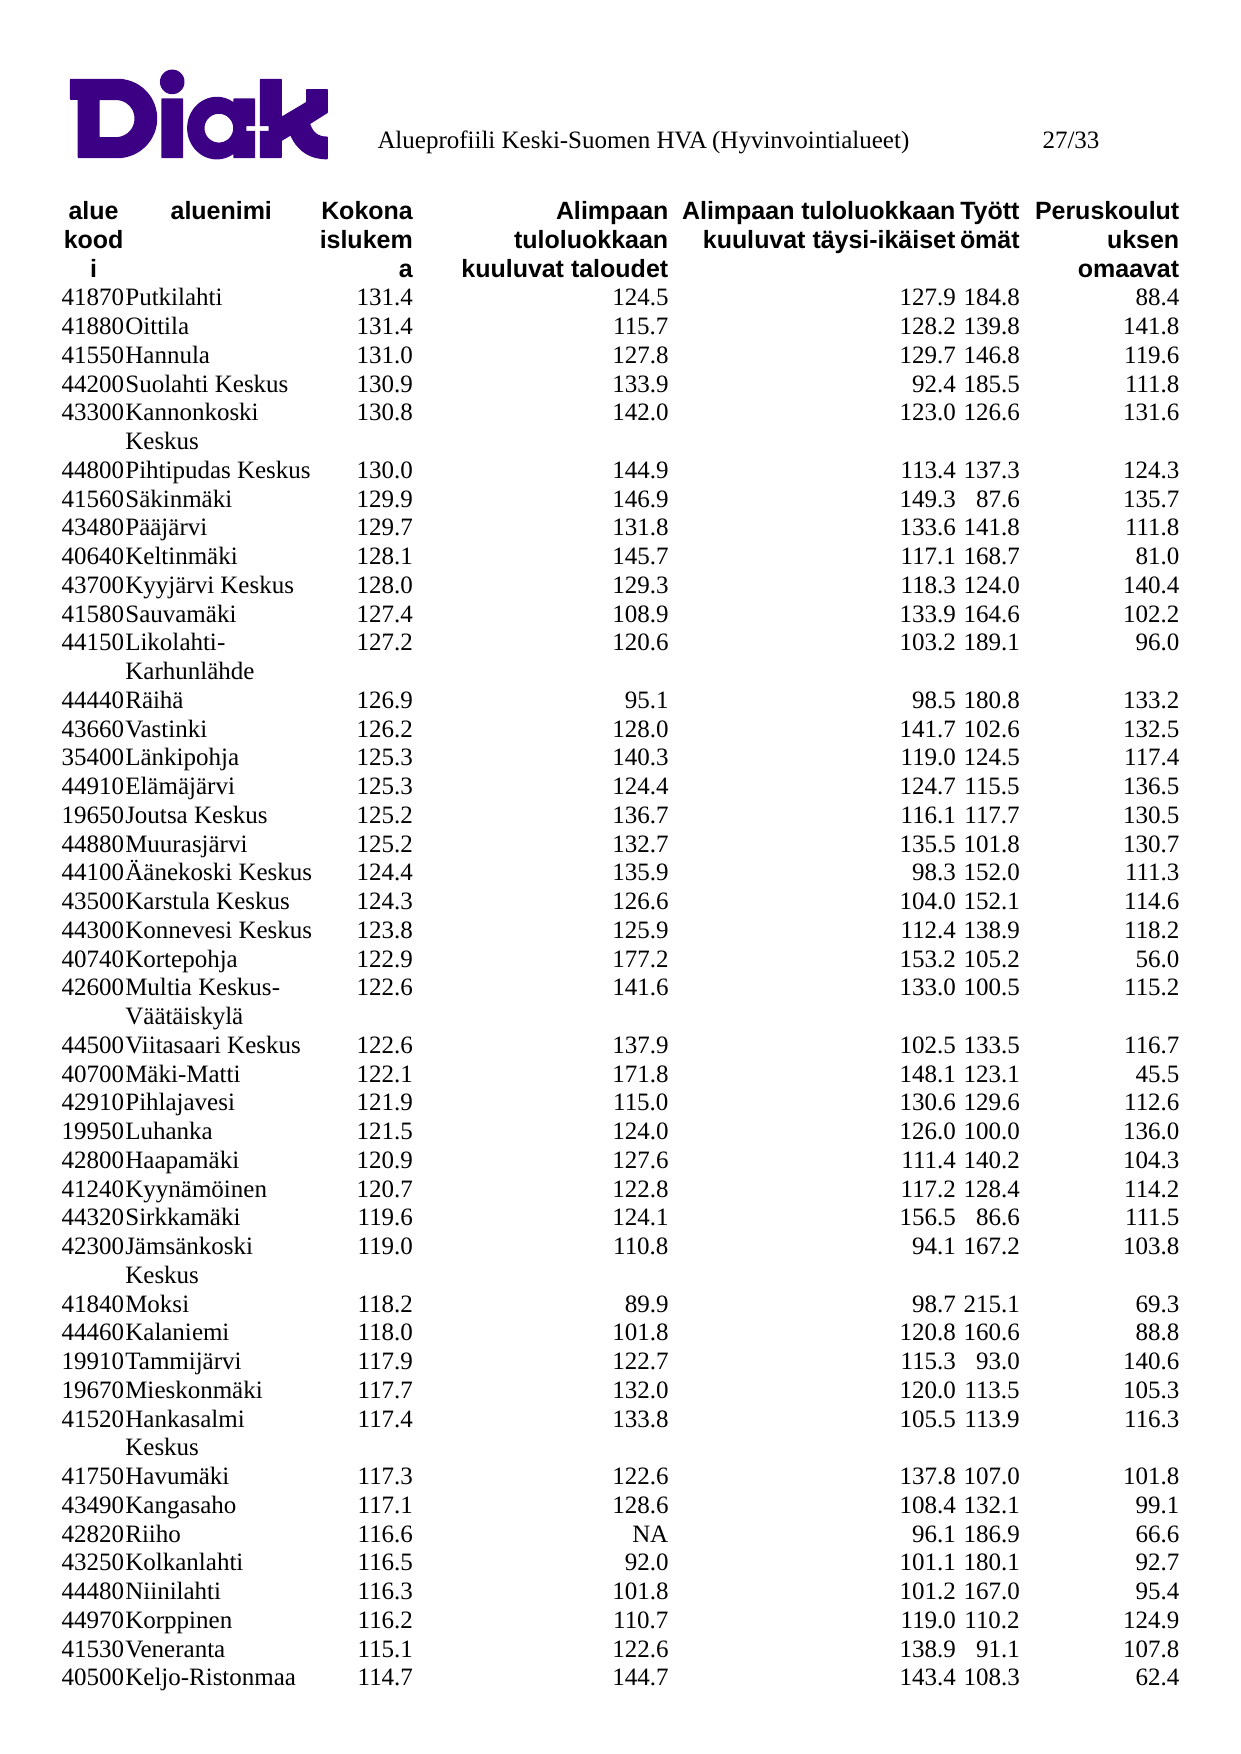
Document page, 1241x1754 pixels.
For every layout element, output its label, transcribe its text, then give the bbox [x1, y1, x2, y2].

table_cell 189.1 [956, 628, 1019, 685]
table_cell 104.0 [668, 886, 956, 915]
table_cell 130.6 [668, 1088, 956, 1116]
table_cell 128.1 [317, 541, 413, 570]
table_cell 118.0 [317, 1318, 413, 1346]
table_cell 128.4 [956, 1174, 1019, 1202]
table_cell 43500 [61, 886, 125, 915]
table_cell Äänekoski Keskus [125, 858, 317, 886]
table_cell 127.8 [413, 340, 668, 369]
table_cell 126.6 [956, 398, 1019, 455]
table_cell 126.6 [413, 886, 668, 915]
table_cell 115.1 [317, 1634, 413, 1662]
table_cell Tammijärvi [125, 1346, 317, 1375]
table_cell 108.3 [956, 1663, 1019, 1691]
table_cell 43660 [61, 714, 125, 742]
table_cell 127.4 [317, 599, 413, 627]
table_cell 116.2 [317, 1605, 413, 1634]
table_cell 101.8 [956, 829, 1019, 857]
table_cell 126.9 [317, 685, 413, 714]
table_cell 141.7 [668, 714, 956, 742]
table_cell 113.9 [956, 1404, 1019, 1461]
table_cell 128.6 [413, 1490, 668, 1519]
table_cell 43300 [61, 398, 125, 455]
table_cell 121.5 [317, 1116, 413, 1145]
table_cell 137.9 [413, 1030, 668, 1059]
table_cell 92.7 [1019, 1548, 1179, 1576]
table_cell 124.0 [413, 1116, 668, 1145]
table_cell 56.0 [1019, 944, 1179, 972]
table_header Alimpaan tuloluokkaan kuuluvat taloudet [413, 196, 668, 282]
table_cell 133.0 [668, 973, 956, 1030]
table_cell 110.8 [413, 1231, 668, 1289]
table_cell 40500 [61, 1663, 125, 1691]
table_cell 160.6 [956, 1318, 1019, 1346]
table_cell 215.1 [956, 1289, 1019, 1317]
table_cell 96.0 [1019, 628, 1179, 685]
table_cell 43250 [61, 1548, 125, 1576]
table_cell 133.9 [413, 369, 668, 397]
table_cell 124.0 [956, 570, 1019, 599]
table_cell 42300 [61, 1231, 125, 1289]
table_cell 180.1 [956, 1548, 1019, 1576]
table_cell 41520 [61, 1404, 125, 1461]
table_cell 131.0 [317, 340, 413, 369]
table_cell 128.0 [317, 570, 413, 599]
table_cell Kangasaho [125, 1490, 317, 1519]
table_cell Vastinki [125, 714, 317, 742]
table_cell 44150 [61, 628, 125, 685]
table_cell 105.5 [668, 1404, 956, 1461]
table_cell 144.9 [413, 455, 668, 484]
table_cell 45.5 [1019, 1059, 1179, 1087]
table_cell 114.2 [1019, 1174, 1179, 1202]
table_cell 116.3 [1019, 1404, 1179, 1461]
table_cell Pihlajavesi [125, 1088, 317, 1116]
table_cell 164.6 [956, 599, 1019, 627]
table_cell 168.7 [956, 541, 1019, 570]
table_cell 167.0 [956, 1576, 1019, 1605]
table_cell 105.3 [1019, 1375, 1179, 1404]
table_cell Kalaniemi [125, 1318, 317, 1346]
table_cell 123.8 [317, 915, 413, 944]
table_cell 129.9 [317, 484, 413, 512]
table_cell 120.7 [317, 1174, 413, 1202]
table_cell 69.3 [1019, 1289, 1179, 1317]
table_cell 87.6 [956, 484, 1019, 512]
table_cell 19650 [61, 800, 125, 829]
table_cell 124.3 [1019, 455, 1179, 484]
table_cell 111.8 [1019, 513, 1179, 541]
table_cell 103.8 [1019, 1231, 1179, 1289]
table_cell 91.1 [956, 1634, 1019, 1662]
table_cell 122.1 [317, 1059, 413, 1087]
table_cell 40640 [61, 541, 125, 570]
table_cell 41880 [61, 311, 125, 340]
table_cell 125.2 [317, 829, 413, 857]
table_cell 122.8 [413, 1174, 668, 1202]
table_cell 107.0 [956, 1461, 1019, 1490]
table_cell 96.1 [668, 1519, 956, 1547]
table_cell Kortepohja [125, 944, 317, 972]
table_cell 41870 [61, 283, 125, 311]
table_cell 102.2 [1019, 599, 1179, 627]
table_cell 133.2 [1019, 685, 1179, 714]
table_cell 117.2 [668, 1174, 956, 1202]
table_cell 153.2 [668, 944, 956, 972]
table_cell 136.7 [413, 800, 668, 829]
table_cell 114.7 [317, 1663, 413, 1691]
table_cell Säkinmäki [125, 484, 317, 512]
table_cell 40700 [61, 1059, 125, 1087]
table_cell 66.6 [1019, 1519, 1179, 1547]
table_cell Moksi [125, 1289, 317, 1317]
table_cell 127.6 [413, 1145, 668, 1174]
table_cell 185.5 [956, 369, 1019, 397]
table_cell 42600 [61, 973, 125, 1030]
table_cell 117.4 [1019, 743, 1179, 771]
table_cell 141.6 [413, 973, 668, 1030]
table_cell 144.7 [413, 1663, 668, 1691]
table_cell Riiho [125, 1519, 317, 1547]
table_header Alimpaan tuloluokkaan kuuluvat täysi-ikäiset [668, 196, 956, 282]
table_header Kokonaislukema [317, 196, 413, 282]
table_cell 108.9 [413, 599, 668, 627]
table_cell 123.1 [956, 1059, 1019, 1087]
table_cell 101.1 [668, 1548, 956, 1576]
table_cell 119.0 [668, 743, 956, 771]
table_cell 117.1 [668, 541, 956, 570]
table_cell Keltinmäki [125, 541, 317, 570]
table_cell 94.1 [668, 1231, 956, 1289]
table_cell 98.7 [668, 1289, 956, 1317]
table_cell Pihtipudas Keskus [125, 455, 317, 484]
table_cell 141.8 [1019, 311, 1179, 340]
table_cell 113.4 [668, 455, 956, 484]
table_cell 126.0 [668, 1116, 956, 1145]
table_cell 124.4 [413, 771, 668, 800]
table_cell 120.6 [413, 628, 668, 685]
table_cell 98.3 [668, 858, 956, 886]
table_cell 95.4 [1019, 1576, 1179, 1605]
table_cell 139.8 [956, 311, 1019, 340]
table_cell 120.9 [317, 1145, 413, 1174]
table_cell 101.8 [1019, 1461, 1179, 1490]
table_cell Joutsa Keskus [125, 800, 317, 829]
table_cell 44460 [61, 1318, 125, 1346]
table_cell 132.7 [413, 829, 668, 857]
table_cell Korppinen [125, 1605, 317, 1634]
table_cell 95.1 [413, 685, 668, 714]
table_cell 100.5 [956, 973, 1019, 1030]
table_cell 42800 [61, 1145, 125, 1174]
table_cell 124.5 [413, 283, 668, 311]
table_cell 130.5 [1019, 800, 1179, 829]
table_cell 44970 [61, 1605, 125, 1634]
table_cell 44910 [61, 771, 125, 800]
table_cell 126.2 [317, 714, 413, 742]
table_cell 102.6 [956, 714, 1019, 742]
table_cell 184.8 [956, 283, 1019, 311]
table_cell 135.5 [668, 829, 956, 857]
table_cell 112.4 [668, 915, 956, 944]
table_cell 125.3 [317, 771, 413, 800]
table_cell Kyynämöinen [125, 1174, 317, 1202]
table_cell 44300 [61, 915, 125, 944]
table_cell 122.6 [413, 1634, 668, 1662]
table_cell Elämäjärvi [125, 771, 317, 800]
table_cell 122.6 [317, 1030, 413, 1059]
table_cell 177.2 [413, 944, 668, 972]
table_cell 40740 [61, 944, 125, 972]
table_cell 145.7 [413, 541, 668, 570]
table_cell 107.8 [1019, 1634, 1179, 1662]
table_cell 133.8 [413, 1404, 668, 1461]
table_cell 41530 [61, 1634, 125, 1662]
table_cell 140.6 [1019, 1346, 1179, 1375]
table_cell 123.0 [668, 398, 956, 455]
table_cell Räihä [125, 685, 317, 714]
table_cell Kyyjärvi Keskus [125, 570, 317, 599]
table_cell 135.7 [1019, 484, 1179, 512]
table_cell 115.7 [413, 311, 668, 340]
table_cell Multia Keskus-Väätäiskylä [125, 973, 317, 1030]
table_cell 137.8 [668, 1461, 956, 1490]
table_cell Pääjärvi [125, 513, 317, 541]
table_cell 149.3 [668, 484, 956, 512]
table_cell Mieskonmäki [125, 1375, 317, 1404]
table_cell 132.5 [1019, 714, 1179, 742]
table_cell 117.7 [956, 800, 1019, 829]
table_cell 92.0 [413, 1548, 668, 1576]
table_cell Putkilahti [125, 283, 317, 311]
table_cell 135.9 [413, 858, 668, 886]
table_cell Hannula [125, 340, 317, 369]
table_cell 116.1 [668, 800, 956, 829]
table_cell 124.4 [317, 858, 413, 886]
table_cell 122.6 [413, 1461, 668, 1490]
table_cell 132.1 [956, 1490, 1019, 1519]
table_cell Suolahti Keskus [125, 369, 317, 397]
table_cell 111.8 [1019, 369, 1179, 397]
table_cell 128.0 [413, 714, 668, 742]
table_cell 19950 [61, 1116, 125, 1145]
table_cell 130.7 [1019, 829, 1179, 857]
table_cell 137.3 [956, 455, 1019, 484]
table_cell 111.4 [668, 1145, 956, 1174]
table_cell 115.3 [668, 1346, 956, 1375]
table_cell 140.4 [1019, 570, 1179, 599]
table_header aluekoodi [61, 196, 125, 282]
table_cell 35400 [61, 743, 125, 771]
table_cell 186.9 [956, 1519, 1019, 1547]
table_cell 113.5 [956, 1375, 1019, 1404]
table_cell 146.8 [956, 340, 1019, 369]
table_cell 129.7 [668, 340, 956, 369]
table_cell 125.9 [413, 915, 668, 944]
table_cell 136.0 [1019, 1116, 1179, 1145]
table_cell 130.0 [317, 455, 413, 484]
table_cell 92.4 [668, 369, 956, 397]
table_cell 116.7 [1019, 1030, 1179, 1059]
table_cell 112.6 [1019, 1088, 1179, 1116]
table_cell 93.0 [956, 1346, 1019, 1375]
table_cell 125.2 [317, 800, 413, 829]
table_cell 129.3 [413, 570, 668, 599]
table_cell Karstula Keskus [125, 886, 317, 915]
table_cell 119.0 [668, 1605, 956, 1634]
table_cell 111.5 [1019, 1203, 1179, 1231]
table_cell 116.5 [317, 1548, 413, 1576]
table_cell 129.6 [956, 1088, 1019, 1116]
table_cell Länkipohja [125, 743, 317, 771]
table_cell 103.2 [668, 628, 956, 685]
table_cell 41550 [61, 340, 125, 369]
table_cell 136.5 [1019, 771, 1179, 800]
table_cell 120.8 [668, 1318, 956, 1346]
table_cell 110.7 [413, 1605, 668, 1634]
table_cell 117.9 [317, 1346, 413, 1375]
table_cell 142.0 [413, 398, 668, 455]
table_cell 138.9 [668, 1634, 956, 1662]
table_cell 119.6 [317, 1203, 413, 1231]
table_cell 146.9 [413, 484, 668, 512]
table_cell 130.9 [317, 369, 413, 397]
table_cell 125.3 [317, 743, 413, 771]
table_cell Likolahti-Karhunlähde [125, 628, 317, 685]
table_cell 115.0 [413, 1088, 668, 1116]
table_cell 104.3 [1019, 1145, 1179, 1174]
table_cell 111.3 [1019, 858, 1179, 886]
table_cell 88.8 [1019, 1318, 1179, 1346]
table_cell Niinilahti [125, 1576, 317, 1605]
table_cell 127.2 [317, 628, 413, 685]
table_cell 122.9 [317, 944, 413, 972]
table_cell 138.9 [956, 915, 1019, 944]
table_cell 131.6 [1019, 398, 1179, 455]
table_cell 44500 [61, 1030, 125, 1059]
table_cell 110.2 [956, 1605, 1019, 1634]
table_cell 114.6 [1019, 886, 1179, 915]
table_cell 41580 [61, 599, 125, 627]
table_cell 132.0 [413, 1375, 668, 1404]
table_cell 100.0 [956, 1116, 1019, 1145]
table_cell Muurasjärvi [125, 829, 317, 857]
table_cell 115.2 [1019, 973, 1179, 1030]
table_cell 62.4 [1019, 1663, 1179, 1691]
table_cell Viitasaari Keskus [125, 1030, 317, 1059]
table_cell 148.1 [668, 1059, 956, 1087]
table_cell 44440 [61, 685, 125, 714]
table_cell 124.7 [668, 771, 956, 800]
table_cell 122.6 [317, 973, 413, 1030]
table_cell 105.2 [956, 944, 1019, 972]
table_cell 42910 [61, 1088, 125, 1116]
table_cell 171.8 [413, 1059, 668, 1087]
table_cell 180.8 [956, 685, 1019, 714]
table_cell 102.5 [668, 1030, 956, 1059]
table_cell Mäki-Matti [125, 1059, 317, 1087]
table_cell 122.7 [413, 1346, 668, 1375]
table_cell 108.4 [668, 1490, 956, 1519]
table_cell 118.2 [317, 1289, 413, 1317]
table_cell 101.2 [668, 1576, 956, 1605]
table_cell Sirkkamäki [125, 1203, 317, 1231]
table_cell 143.4 [668, 1663, 956, 1691]
table_cell 131.4 [317, 283, 413, 311]
table_cell 101.8 [413, 1318, 668, 1346]
table_cell 117.1 [317, 1490, 413, 1519]
table_cell 141.8 [956, 513, 1019, 541]
table_cell 117.7 [317, 1375, 413, 1404]
table_cell 86.6 [956, 1203, 1019, 1231]
table_cell 44880 [61, 829, 125, 857]
table_cell Luhanka [125, 1116, 317, 1145]
table_cell 81.0 [1019, 541, 1179, 570]
table_cell 152.0 [956, 858, 1019, 886]
table_cell 124.5 [956, 743, 1019, 771]
table_cell 121.9 [317, 1088, 413, 1116]
table_cell Keljo-Ristonmaa [125, 1663, 317, 1691]
table_cell 167.2 [956, 1231, 1019, 1289]
table_cell 98.5 [668, 685, 956, 714]
table_header Peruskoulutuksen omaavat [1019, 196, 1179, 282]
table_cell 44200 [61, 369, 125, 397]
table_cell 116.3 [317, 1576, 413, 1605]
table_cell 131.8 [413, 513, 668, 541]
table_cell Haapamäki [125, 1145, 317, 1174]
table_cell 119.0 [317, 1231, 413, 1289]
table_cell 124.1 [413, 1203, 668, 1231]
table_cell 156.5 [668, 1203, 956, 1231]
table_cell 124.3 [317, 886, 413, 915]
table_cell 115.5 [956, 771, 1019, 800]
table_cell 133.5 [956, 1030, 1019, 1059]
table_cell 89.9 [413, 1289, 668, 1317]
table_cell 19670 [61, 1375, 125, 1404]
table_cell 133.9 [668, 599, 956, 627]
table_cell 129.7 [317, 513, 413, 541]
table_cell 120.0 [668, 1375, 956, 1404]
table_cell 99.1 [1019, 1490, 1179, 1519]
table_cell Kannonkoski Keskus [125, 398, 317, 455]
table_cell 140.3 [413, 743, 668, 771]
table_cell 43490 [61, 1490, 125, 1519]
table_cell 43700 [61, 570, 125, 599]
table_cell 127.9 [668, 283, 956, 311]
table_cell 101.8 [413, 1576, 668, 1605]
table_cell 41750 [61, 1461, 125, 1490]
table_cell Hankasalmi Keskus [125, 1404, 317, 1461]
table_cell 42820 [61, 1519, 125, 1547]
table_cell 41240 [61, 1174, 125, 1202]
table_cell 41560 [61, 484, 125, 512]
table_cell 44800 [61, 455, 125, 484]
table_cell 117.4 [317, 1404, 413, 1461]
table_cell Sauvamäki [125, 599, 317, 627]
table_cell NA [413, 1519, 668, 1547]
table_cell Kolkanlahti [125, 1548, 317, 1576]
table_cell 43480 [61, 513, 125, 541]
table_cell 152.1 [956, 886, 1019, 915]
table_cell 88.4 [1019, 283, 1179, 311]
table_cell 118.3 [668, 570, 956, 599]
table_cell Konnevesi Keskus [125, 915, 317, 944]
table_header Työttömät [956, 196, 1019, 282]
table_cell 124.9 [1019, 1605, 1179, 1634]
table_cell 19910 [61, 1346, 125, 1375]
table_cell 44320 [61, 1203, 125, 1231]
table_cell 116.6 [317, 1519, 413, 1547]
table_cell 128.2 [668, 311, 956, 340]
table_cell Havumäki [125, 1461, 317, 1490]
table_cell 119.6 [1019, 340, 1179, 369]
table_cell 41840 [61, 1289, 125, 1317]
table_cell 133.6 [668, 513, 956, 541]
table_cell 118.2 [1019, 915, 1179, 944]
table_cell 117.3 [317, 1461, 413, 1490]
table_cell 140.2 [956, 1145, 1019, 1174]
table_cell 131.4 [317, 311, 413, 340]
table_cell 44480 [61, 1576, 125, 1605]
table_header aluenimi [125, 196, 317, 282]
table_cell 44100 [61, 858, 125, 886]
table_cell Jämsänkoski Keskus [125, 1231, 317, 1289]
table_cell Veneranta [125, 1634, 317, 1662]
table_cell 130.8 [317, 398, 413, 455]
table_cell Oittila [125, 311, 317, 340]
